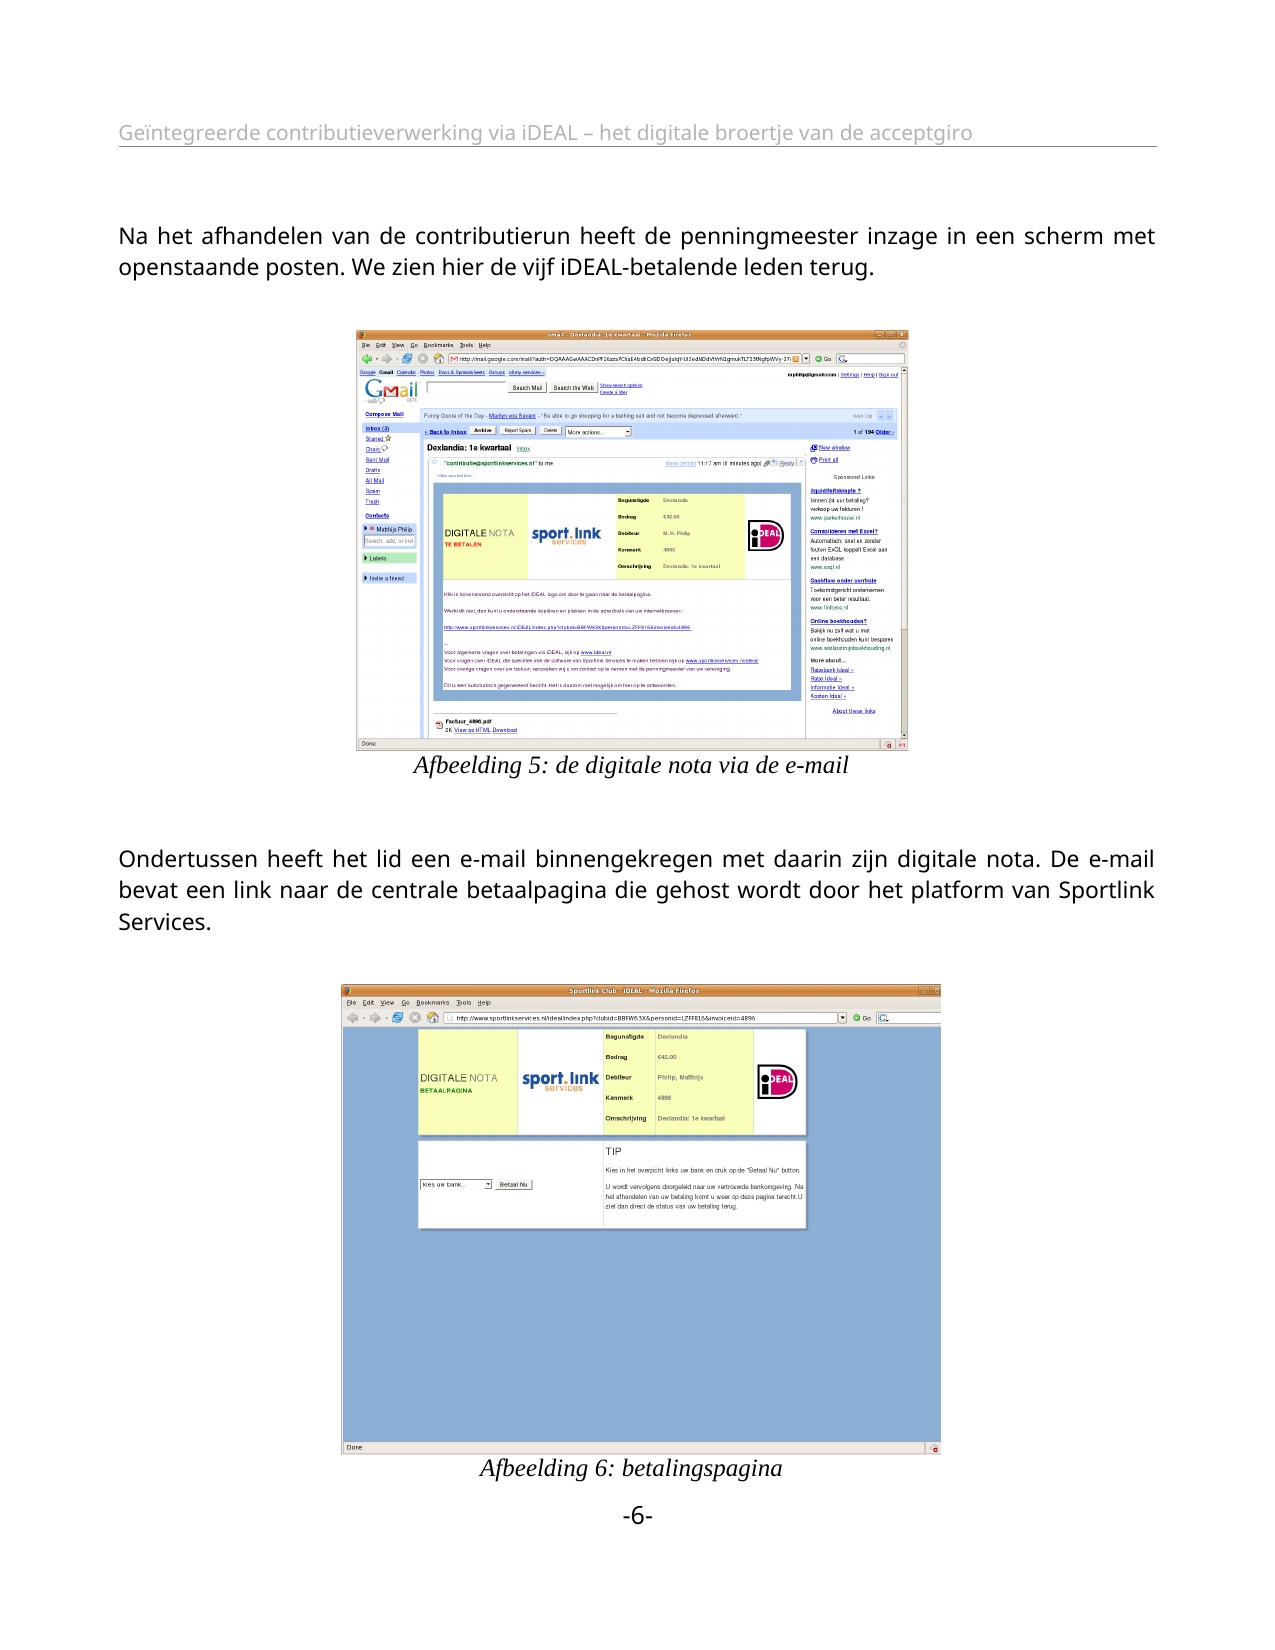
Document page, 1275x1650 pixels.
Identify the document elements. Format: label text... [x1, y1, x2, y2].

text Afbeelding 5: de digitale nota via de e-mail [277, 342, 988, 779]
picture [356, 330, 909, 751]
picture [324, 984, 941, 1455]
text Ondertussen heeft het lid een e-mail binnengekregen met daarin zijn digitale nota. De e-mail bevat een link naar de centrale betaalpagina die gehost wordt door het platform van Sportlink Services. [118, 843, 1157, 937]
text Na het afhandelen van de contributierun heeft de penningmeester inzage in een scherm met openstaande posten. We zien hier de vijf iDEAL-betalende leden terug. [118, 220, 1157, 282]
text Afbeelding 6: betalingspagina [277, 997, 988, 1482]
